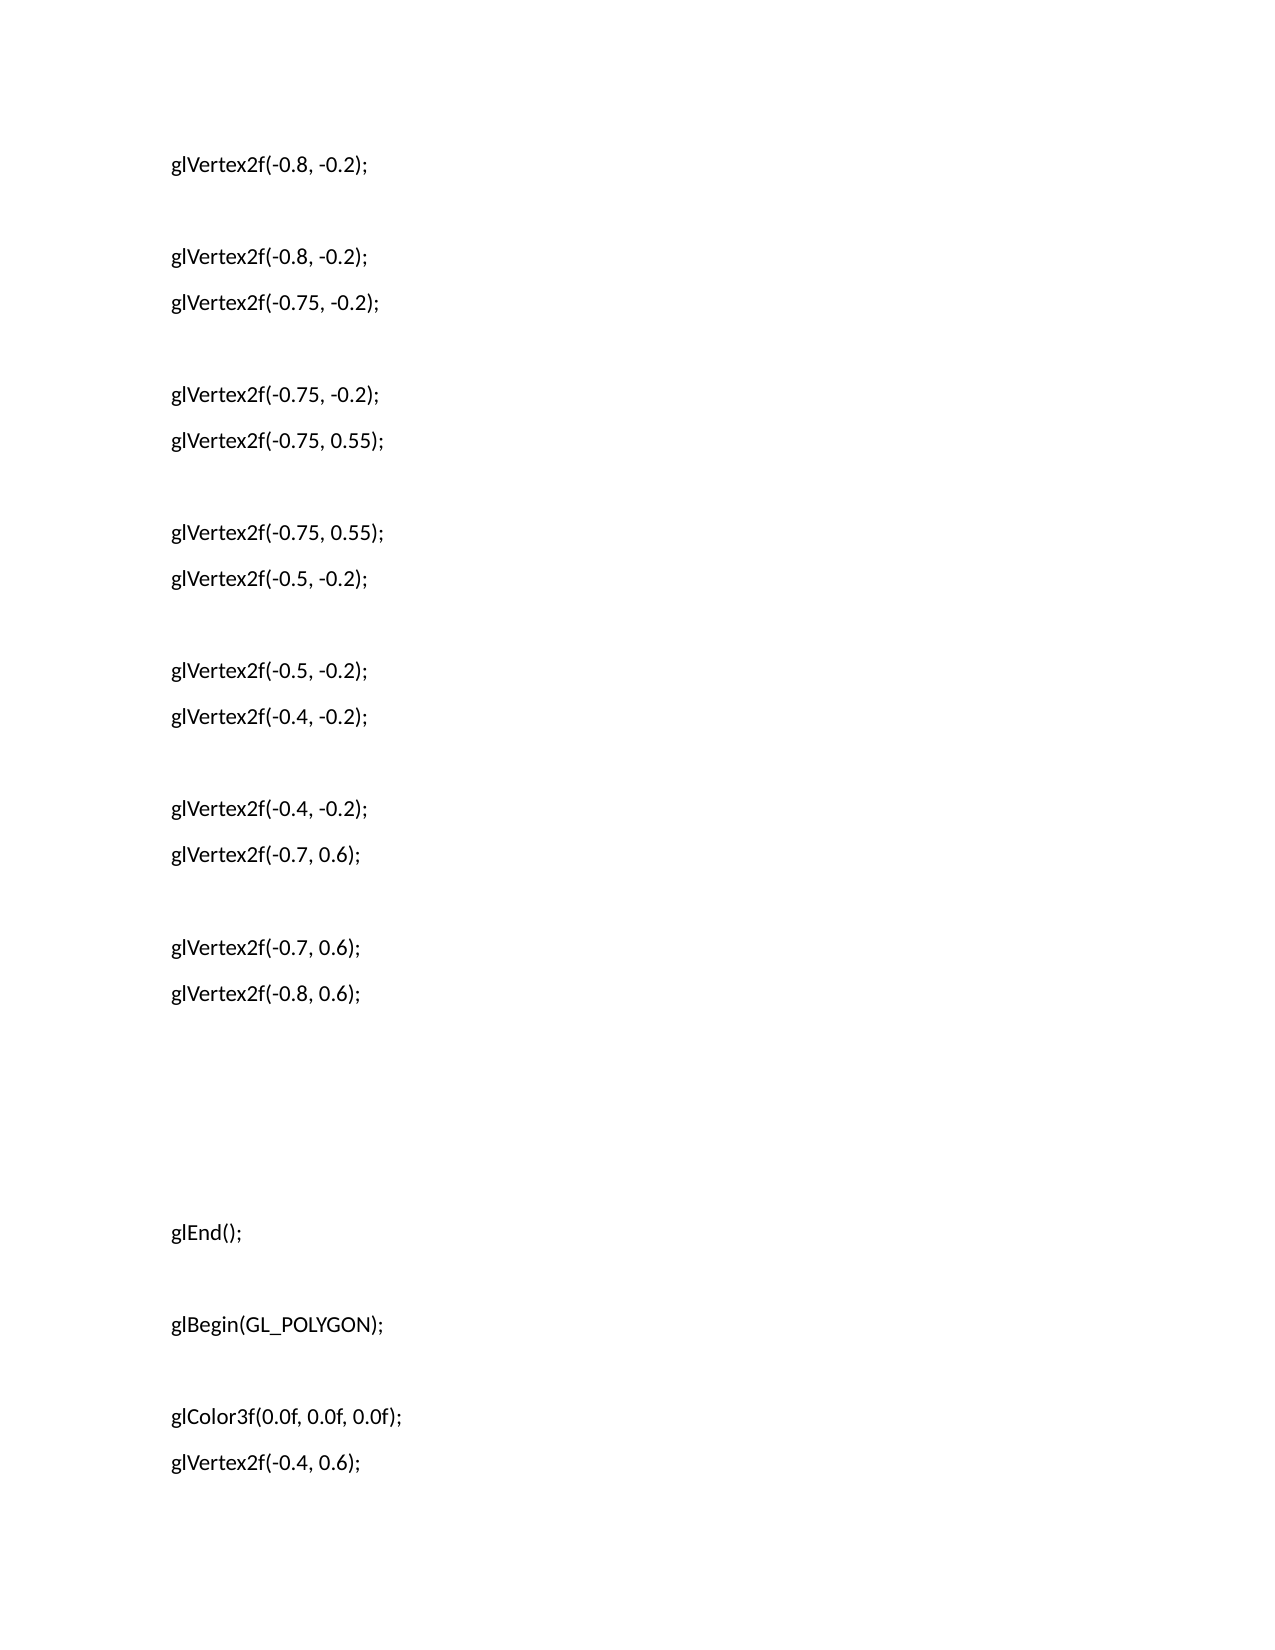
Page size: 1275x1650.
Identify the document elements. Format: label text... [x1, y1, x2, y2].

text glVertex2f(-0.75, 0.55); [150, 426, 1125, 454]
text glVertex2f(-0.75, 0.55); [150, 518, 1125, 546]
text glVertex2f(-0.5, -0.2); [150, 564, 1125, 592]
text glVertex2f(-0.8, 0.6); [150, 979, 1125, 1007]
text glVertex2f(-0.7, 0.6); [150, 933, 1125, 961]
text glVertex2f(-0.5, -0.2); [150, 656, 1125, 684]
text glVertex2f(-0.75, -0.2); [150, 380, 1125, 408]
text glVertex2f(-0.4, -0.2); [150, 702, 1125, 731]
text glVertex2f(-0.8, -0.2); [150, 150, 1125, 178]
text glBegin(GL_POLYGON); [150, 1310, 1125, 1338]
text glVertex2f(-0.8, -0.2); [150, 242, 1125, 270]
text glVertex2f(-0.4, -0.2); [150, 794, 1125, 823]
text glVertex2f(-0.4, 0.6); [150, 1448, 1125, 1476]
text glEnd(); [150, 1218, 1125, 1246]
text glVertex2f(-0.7, 0.6); [150, 841, 1125, 869]
text glColor3f(0.0f, 0.0f, 0.0f); [150, 1402, 1125, 1430]
text glVertex2f(-0.75, -0.2); [150, 288, 1125, 316]
